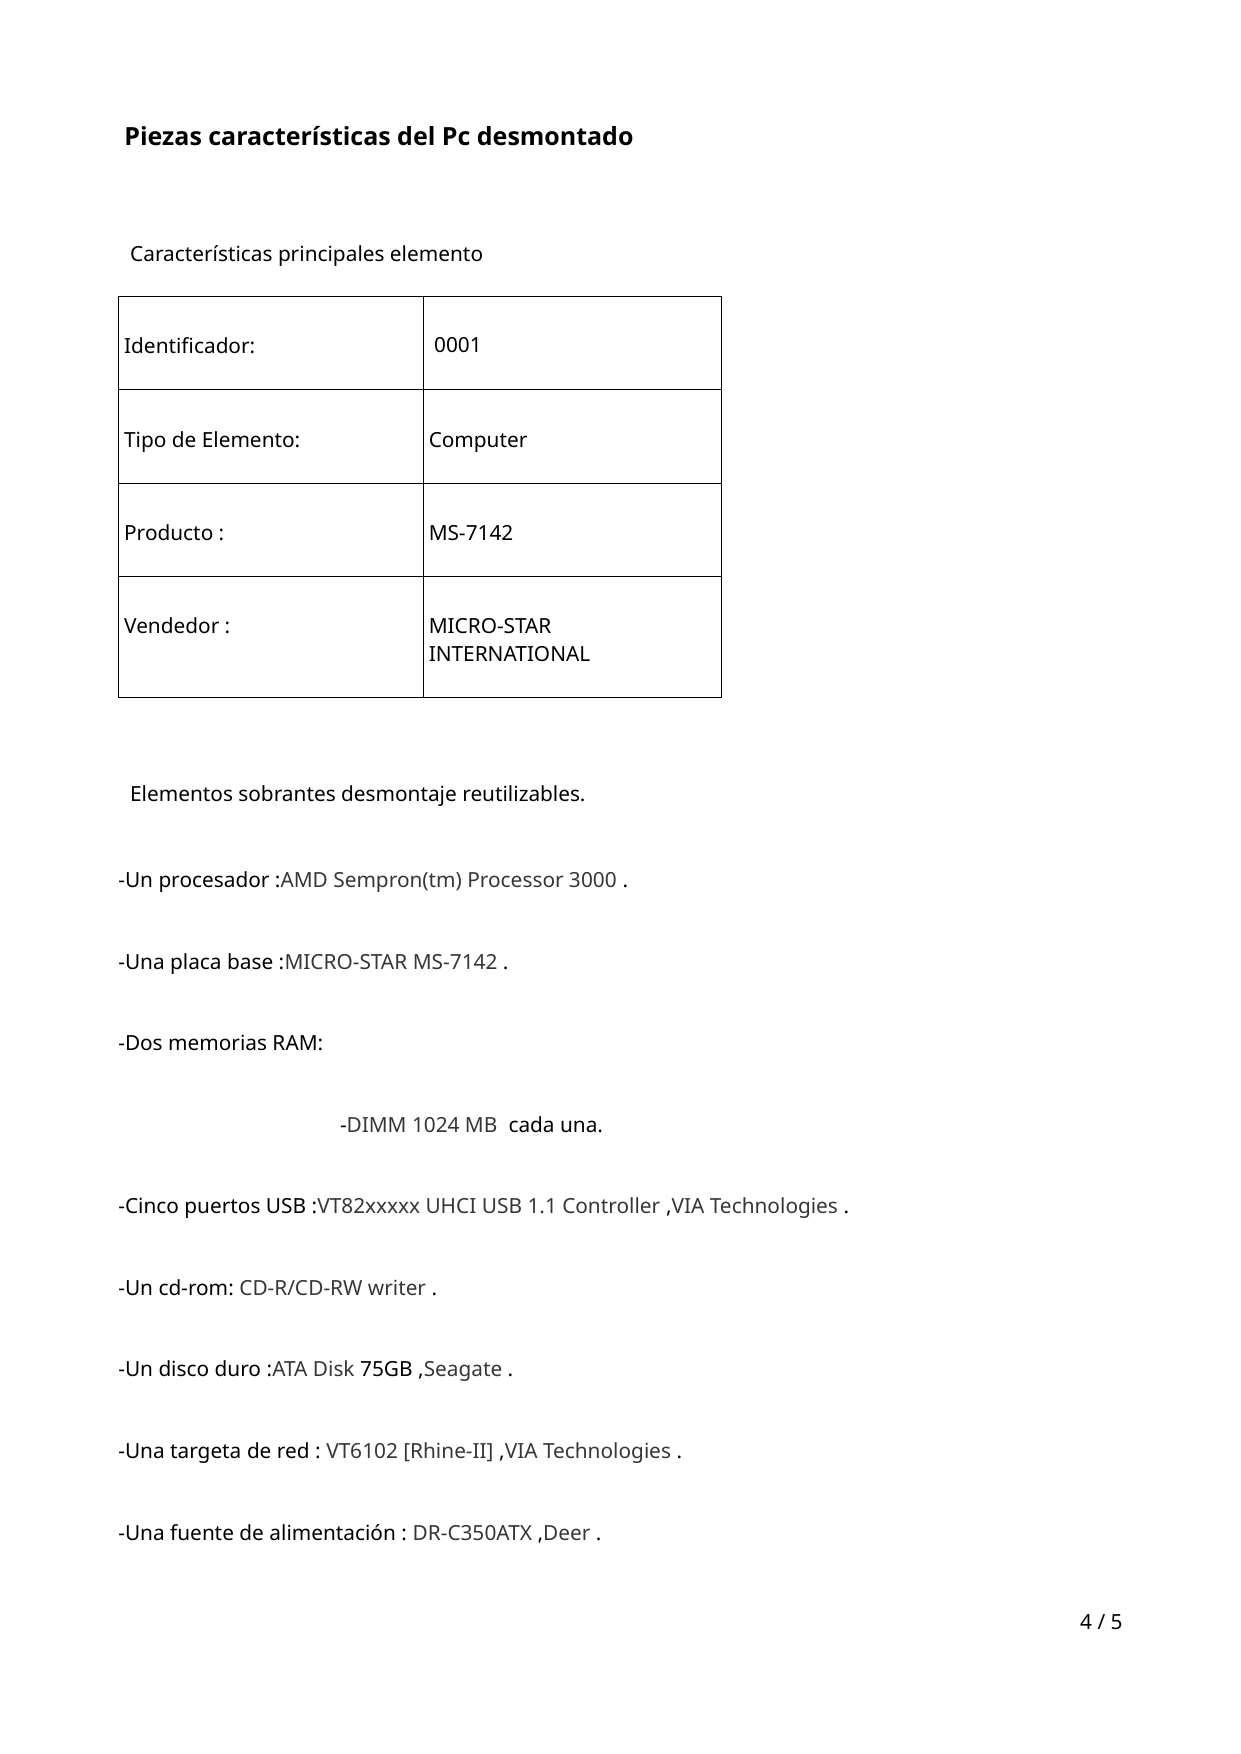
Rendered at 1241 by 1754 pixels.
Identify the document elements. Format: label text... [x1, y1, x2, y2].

text -Un disco duro :ATA Disk 75GB ,Seagate . [118, 1354, 1122, 1383]
text -DIMM 1024 MB cada una. [118, 1110, 1122, 1138]
table_cell Producto : [119, 484, 423, 576]
text -Dos memorias RAM: [118, 1028, 1122, 1057]
text -Una placa base :MICRO-STAR MS-7142 . [118, 947, 1122, 975]
table_cell Vendedor : [119, 577, 423, 697]
text -Cinco puertos USB :VT82xxxxx UHCI USB 1.1 Controller ,VIA Technologies . [118, 1191, 1122, 1220]
text Piezas características del Pc desmontado [118, 118, 1122, 152]
text -Un procesador :AMD Sempron(tm) Processor 3000 . [118, 865, 1122, 894]
table_cell Tipo de Elemento: [119, 390, 423, 482]
table_cell MS-7142 [424, 484, 721, 576]
text -Una fuente de alimentación : DR-C350ATX ,Deer . [118, 1518, 1122, 1546]
table_cell MICRO-STAR INTERNATIONAL [424, 577, 721, 697]
table_header Identificador: [119, 297, 423, 389]
text Elementos sobrantes desmontaje reutilizables. [118, 779, 1122, 807]
table_header 0001 [424, 297, 721, 389]
text Características principales elemento [118, 239, 1122, 268]
text -Un cd-rom: CD-R/CD-RW writer . [118, 1273, 1122, 1301]
table_cell Computer [424, 390, 721, 482]
text -Una targeta de red : VT6102 [Rhine-II] ,VIA Technologies . [118, 1436, 1122, 1464]
